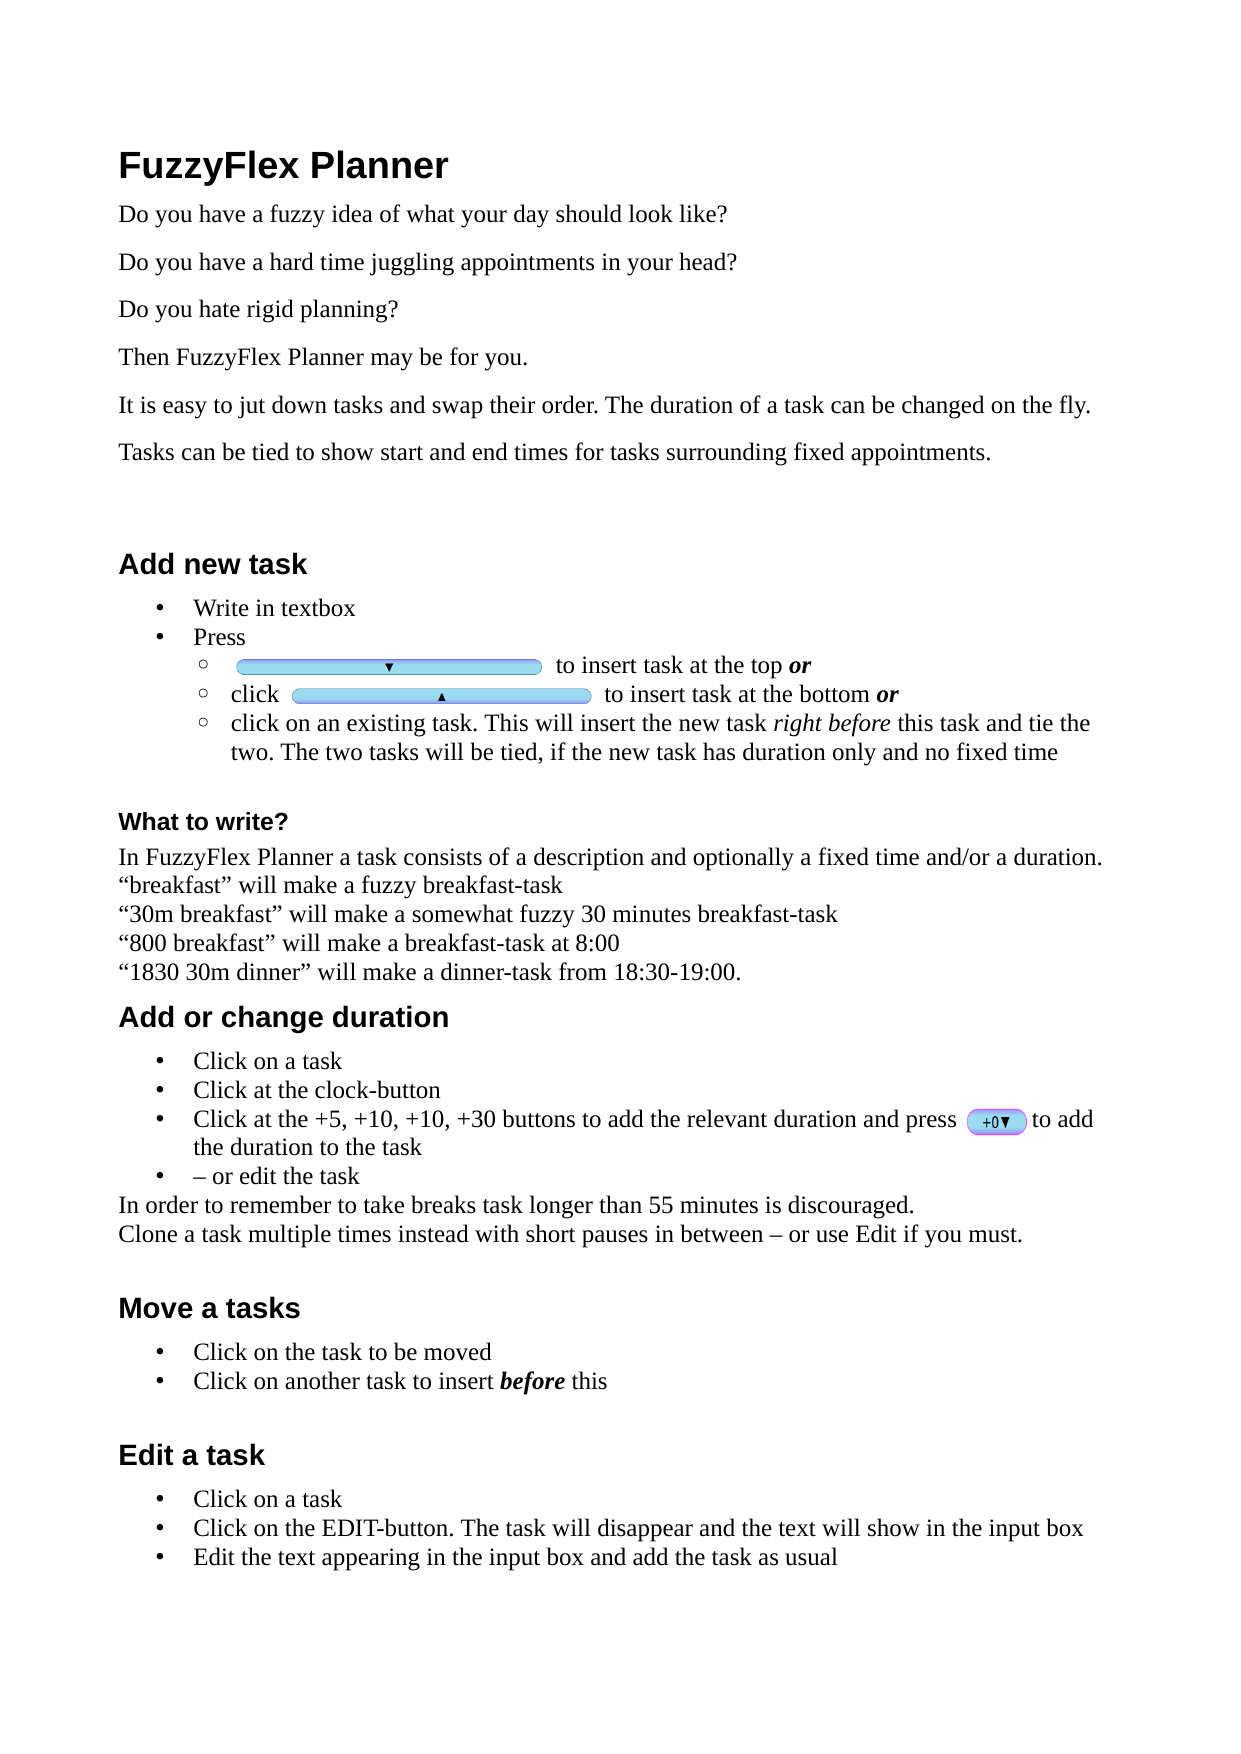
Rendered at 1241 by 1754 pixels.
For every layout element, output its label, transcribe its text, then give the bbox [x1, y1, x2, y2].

subtitle Edit a task [118, 1438, 1122, 1472]
text Do you have a fuzzy idea of what your day should look like? [118, 199, 1122, 228]
list Press [156, 622, 1122, 651]
list Click at the clock-button [156, 1075, 1122, 1104]
text “breakfast” will make a fuzzy breakfast-task [118, 870, 1122, 899]
text Do you hate rigid planning? [118, 294, 1122, 323]
list Write in textbox [156, 593, 1122, 622]
text “30m breakfast” will make a somewhat fuzzy 30 minutes breakfast-task [118, 899, 1122, 928]
list Click on another task to insert before this [156, 1366, 1122, 1394]
list click to insert task at the bottom or [193, 679, 1122, 708]
picture [232, 654, 547, 677]
text Do you have a hard time juggling appointments in your head? [118, 247, 1122, 276]
subtitle Add or change duration [118, 1000, 1122, 1034]
text Then FuzzyFlex Planner may be for you. [118, 342, 1122, 371]
text Clone a task multiple times instead with short pauses in between – or use Edit if you must. [118, 1219, 1122, 1247]
list Edit the text appearing in the input box and add the task as usual [156, 1542, 1122, 1570]
list – or edit the task [156, 1161, 1122, 1190]
text It is easy to jut down tasks and swap their order. The duration of a task can be changed on the fly. [118, 390, 1122, 418]
list Click on a task [156, 1046, 1122, 1075]
text Tasks can be tied to show start and end times for tasks surrounding fixed appointments. [118, 437, 1122, 466]
list Click at the +5, +10, +10, +30 buttons to add the relevant duration and press to add the duration to the task [156, 1104, 1122, 1161]
picture [964, 1102, 1029, 1139]
subtitle FuzzyFlex Planner [118, 143, 1122, 187]
list Click on the EDIT-button. The task will disappear and the text will show in the input box [156, 1513, 1122, 1542]
subtitle Add new task [118, 547, 1122, 581]
text In order to remember to take breaks task longer than 55 minutes is discouraged. [118, 1190, 1122, 1219]
text In FuzzyFlex Planner a task consists of a description and optionally a fixed time and/or a duration. [118, 842, 1122, 870]
list Click on a task [156, 1484, 1122, 1513]
list Click on the task to be moved [156, 1337, 1122, 1366]
subtitle Move a tasks [118, 1291, 1122, 1324]
text “1830 30m dinner” will make a dinner-task from 18:30-19:00. [118, 957, 1122, 985]
list click on an existing task. This will insert the new task right before this task and tie the two. The two tasks will be tied, if the new task has duration only and no fixed time [193, 708, 1122, 766]
text “800 breakfast” will make a breakfast-task at 8:00 [118, 928, 1122, 957]
picture [286, 680, 597, 712]
list to insert task at the top or [193, 651, 1122, 679]
subtitle What to write? [118, 807, 1122, 835]
